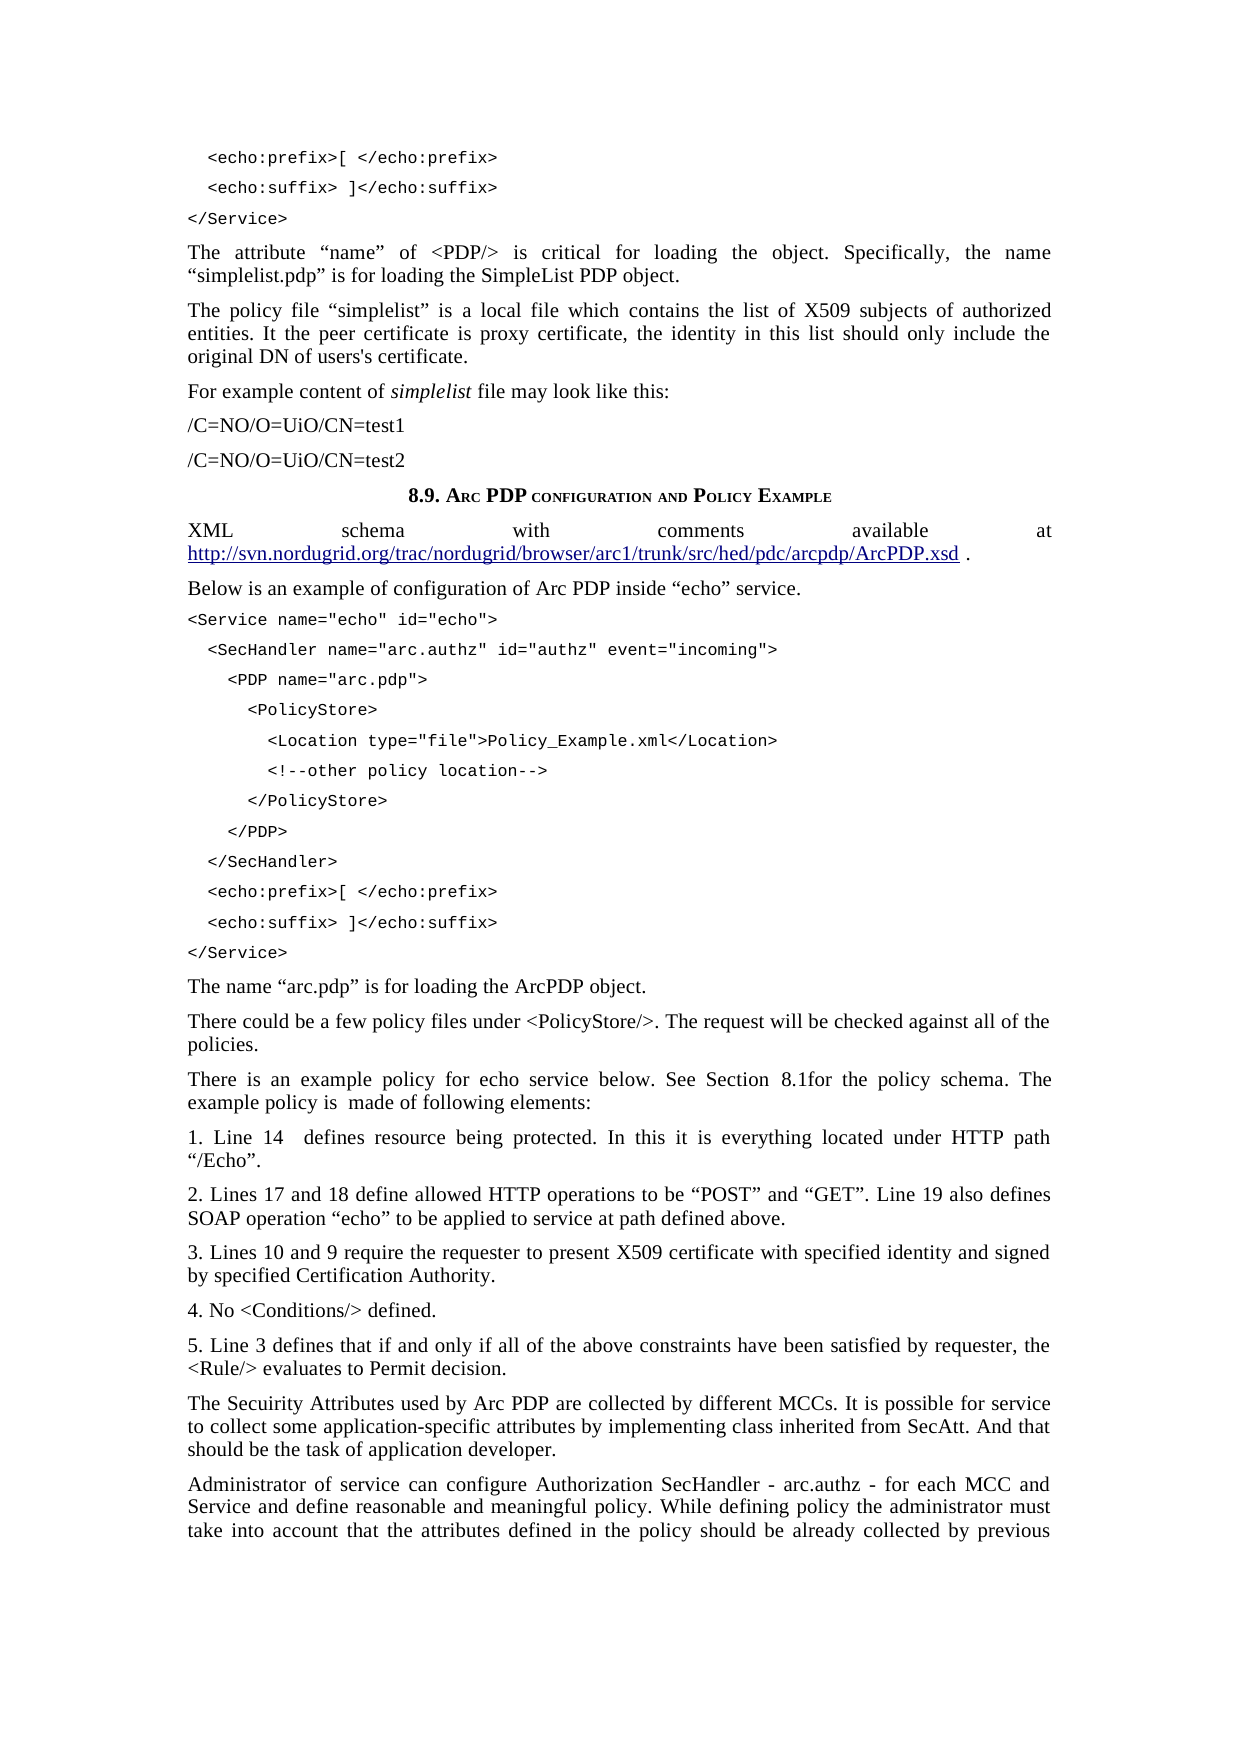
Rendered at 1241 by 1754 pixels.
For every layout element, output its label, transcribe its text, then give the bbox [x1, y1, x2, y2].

subtitle Arc PDP configuration and Policy Example [187, 484, 1053, 507]
text </PolicyStore> [187, 793, 1053, 812]
text The policy file “simplelist” is a local file which contains the list of X509 subjects of authorized entities. It the peer certificate is proxy certificate, the identity in this list should only include the original DN of users's certificate. [187, 299, 1053, 368]
text The attribute “name” of <PDP/> is critical for loading the object. Specifically, the name “simplelist.pdp” is for loading the SimpleList PDP object. [187, 241, 1053, 287]
text 3. Lines 10 and 9 require the requester to present X509 certificate with specified identity and signed by specified Certification Authority. [187, 1241, 1053, 1287]
text The Secuirity Attributes used by Arc PDP are collected by different MCCs. It is possible for service to collect some application-specific attributes by implementing class inherited from SecAtt. And that should be the task of application developer. [187, 1392, 1053, 1461]
text 5. Line 3 defines that if and only if all of the above constraints have been satisfied by requester, the <Rule/> evaluates to Permit decision. [187, 1334, 1053, 1380]
text <Location type="file">Policy_Example.xml</Location> [187, 733, 1053, 751]
text 2. Lines 17 and 18 define allowed HTTP operations to be “POST” and “GET”. Line 19 also defines SOAP operation “echo” to be applied to service at path defined above. [187, 1183, 1053, 1229]
text <echo:suffix> ]</echo:suffix> [187, 914, 1053, 933]
text </Service> [187, 211, 1053, 229]
text There could be a few policy files under <PolicyStore/>. The request will be checked against all of the policies. [187, 1010, 1053, 1056]
text Below is an example of configuration of Arc PDP inside “echo” service. [187, 577, 1053, 599]
text </Service> [187, 945, 1053, 963]
text <PDP name="arc.pdp"> [187, 672, 1053, 691]
text Administrator of service can configure Authorization SecHandler - arc.authz - for each MCC and Service and define reasonable and meaningful policy. While defining policy the administrator must take into account that the attributes defined in the policy should be already collected by previous [187, 1472, 1053, 1541]
text 1. Line 14 defines resource being protected. In this it is everything located under HTTP path “/Echo”. [187, 1126, 1053, 1172]
text <echo:prefix>[ </echo:prefix> [187, 150, 1053, 168]
text For example content of simplelist file may look like this: [187, 379, 1053, 403]
text <echo:prefix>[ </echo:prefix> [187, 884, 1053, 903]
text The name “arc.pdp” is for loading the ArcPDP object. [187, 975, 1053, 998]
text /C=NO/O=UiO/CN=test1 [187, 414, 1053, 437]
text </SecHandler> [187, 854, 1053, 872]
text <echo:suffix> ]</echo:suffix> [187, 180, 1053, 199]
text <SecHandler name="arc.authz" id="authz" event="incoming"> [187, 642, 1053, 660]
text /C=NO/O=UiO/CN=test2 [187, 449, 1053, 472]
text <PolicyStore> [187, 702, 1053, 721]
text 4. No <Conditions/> defined. [187, 1299, 1053, 1322]
text <Service name="echo" id="echo"> [187, 611, 1053, 630]
text XML schema with comments available at http://svn.nordugrid.org/trac/nordugrid/browser/arc1/trunk/src/hed/pdc/arcpdp/ArcPDP.xsd . [187, 519, 1053, 565]
text </PDP> [187, 823, 1053, 842]
text There is an example policy for echo service below. See Section 8.1for the policy schema. The example policy is made of following elements: [187, 1068, 1053, 1114]
text <!--other policy location--> [187, 763, 1053, 781]
